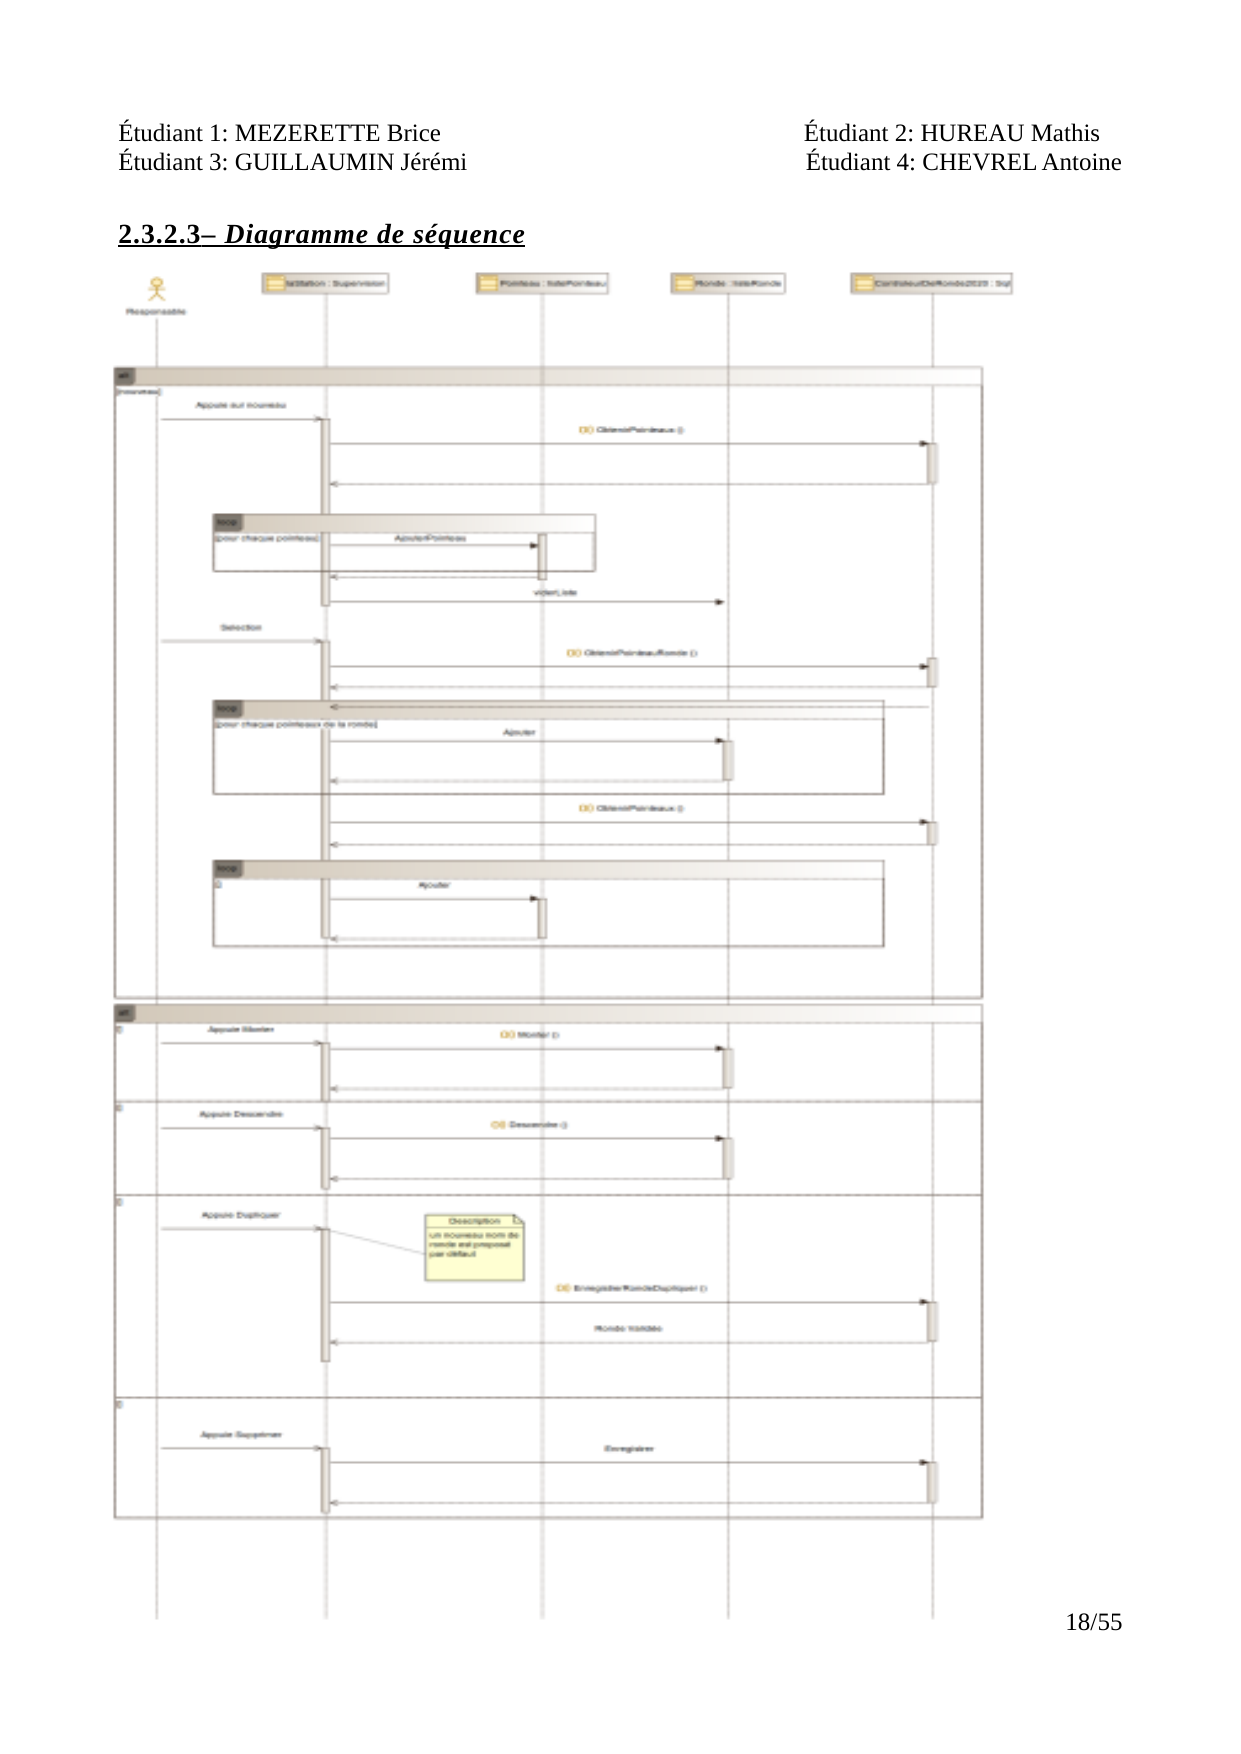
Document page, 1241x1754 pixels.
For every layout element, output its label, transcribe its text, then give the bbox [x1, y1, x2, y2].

subtitle 2.3.2.3– Diagramme de séquence [118, 218, 1122, 249]
picture [75, 267, 1021, 1626]
